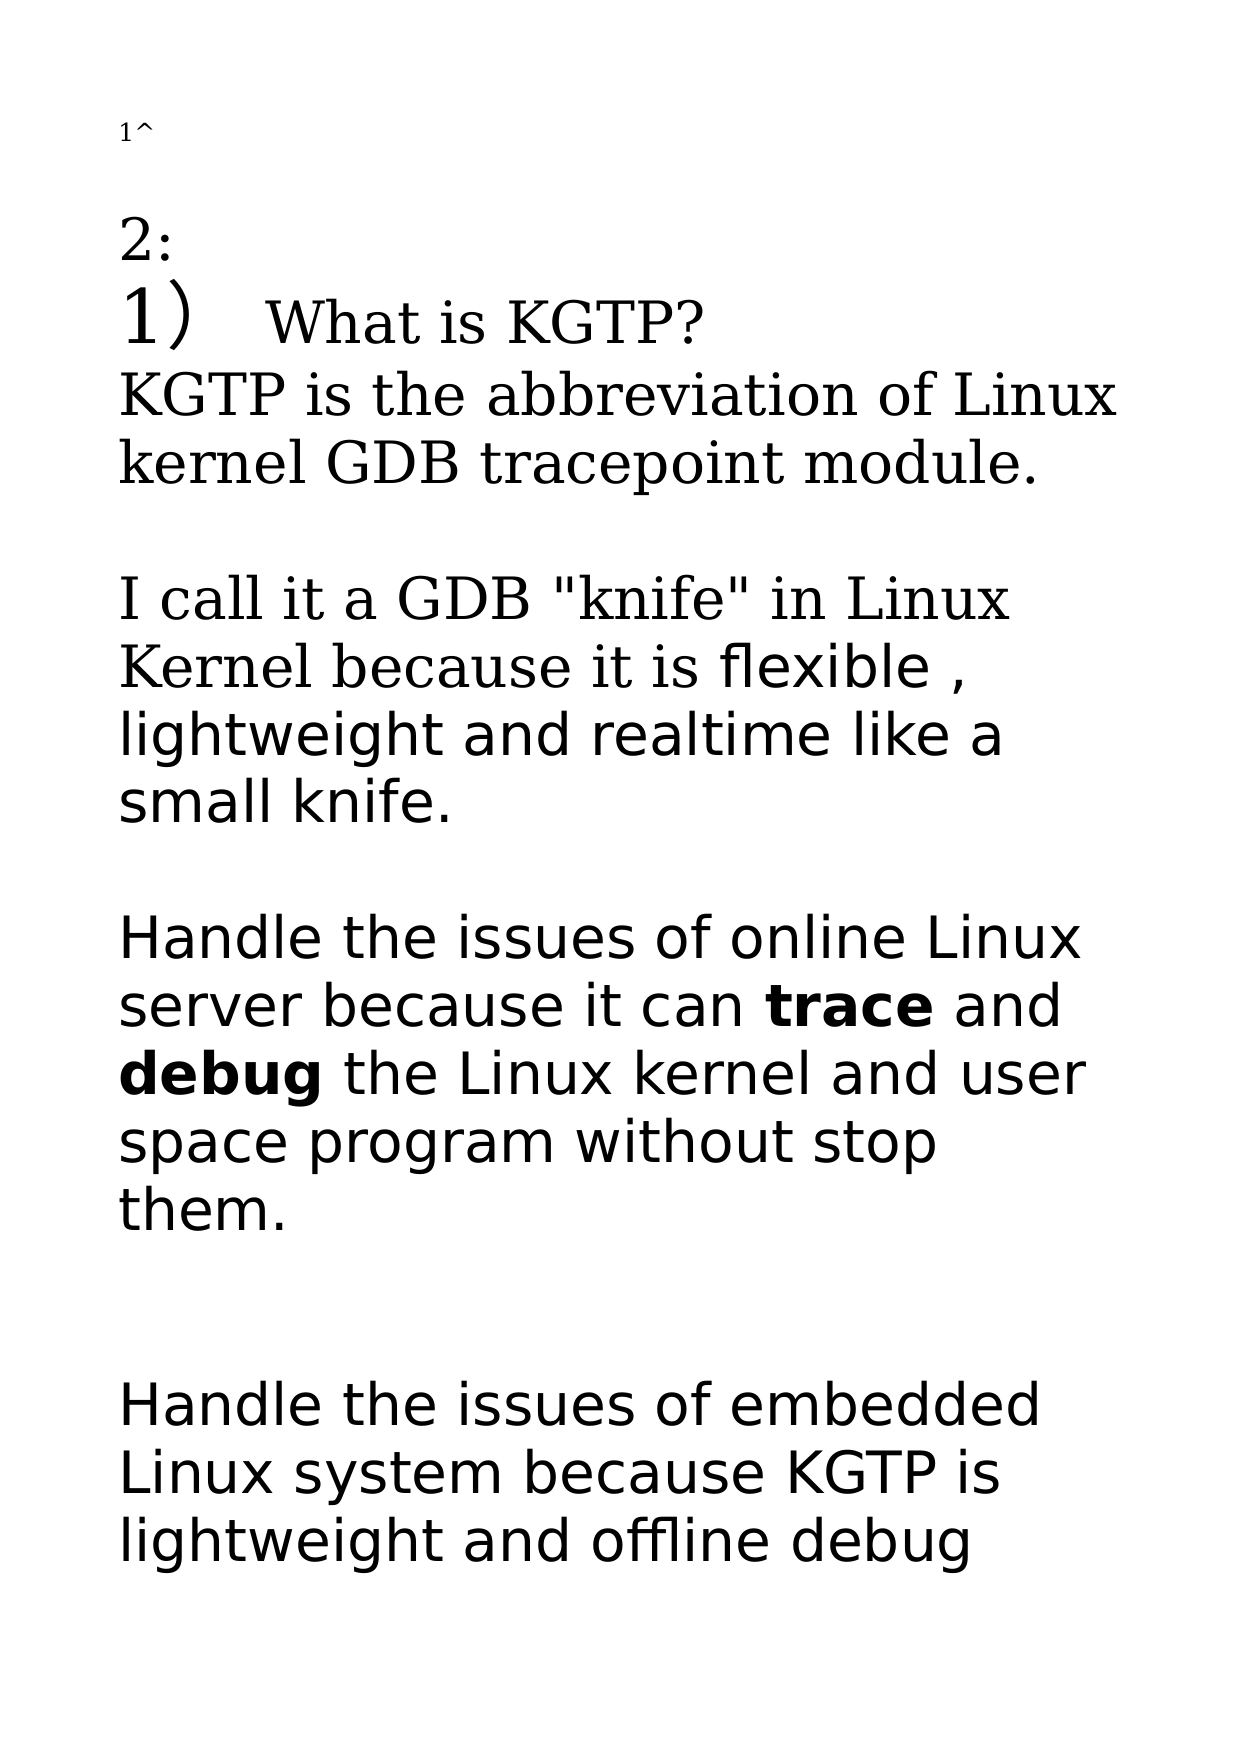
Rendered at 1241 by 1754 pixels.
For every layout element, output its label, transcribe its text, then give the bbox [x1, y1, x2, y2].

text 2: [118, 206, 1122, 274]
text KGTP is the abbreviation of Linux kernel GDB tracepoint module. [118, 361, 1122, 497]
text Handle the issues of online Linux server because it can trace and debug the Linux kernel and user space program without stop them. [118, 904, 1122, 1244]
text I call it a GDB "knife" in Linux Kernel because it is flexible , lightweight and realtime like a small knife. [118, 565, 1122, 837]
text 1） What is KGTP? [118, 274, 1122, 361]
text Handle the issues of embedded Linux system because KGTP is lightweight and offline debug [118, 1371, 1122, 1575]
